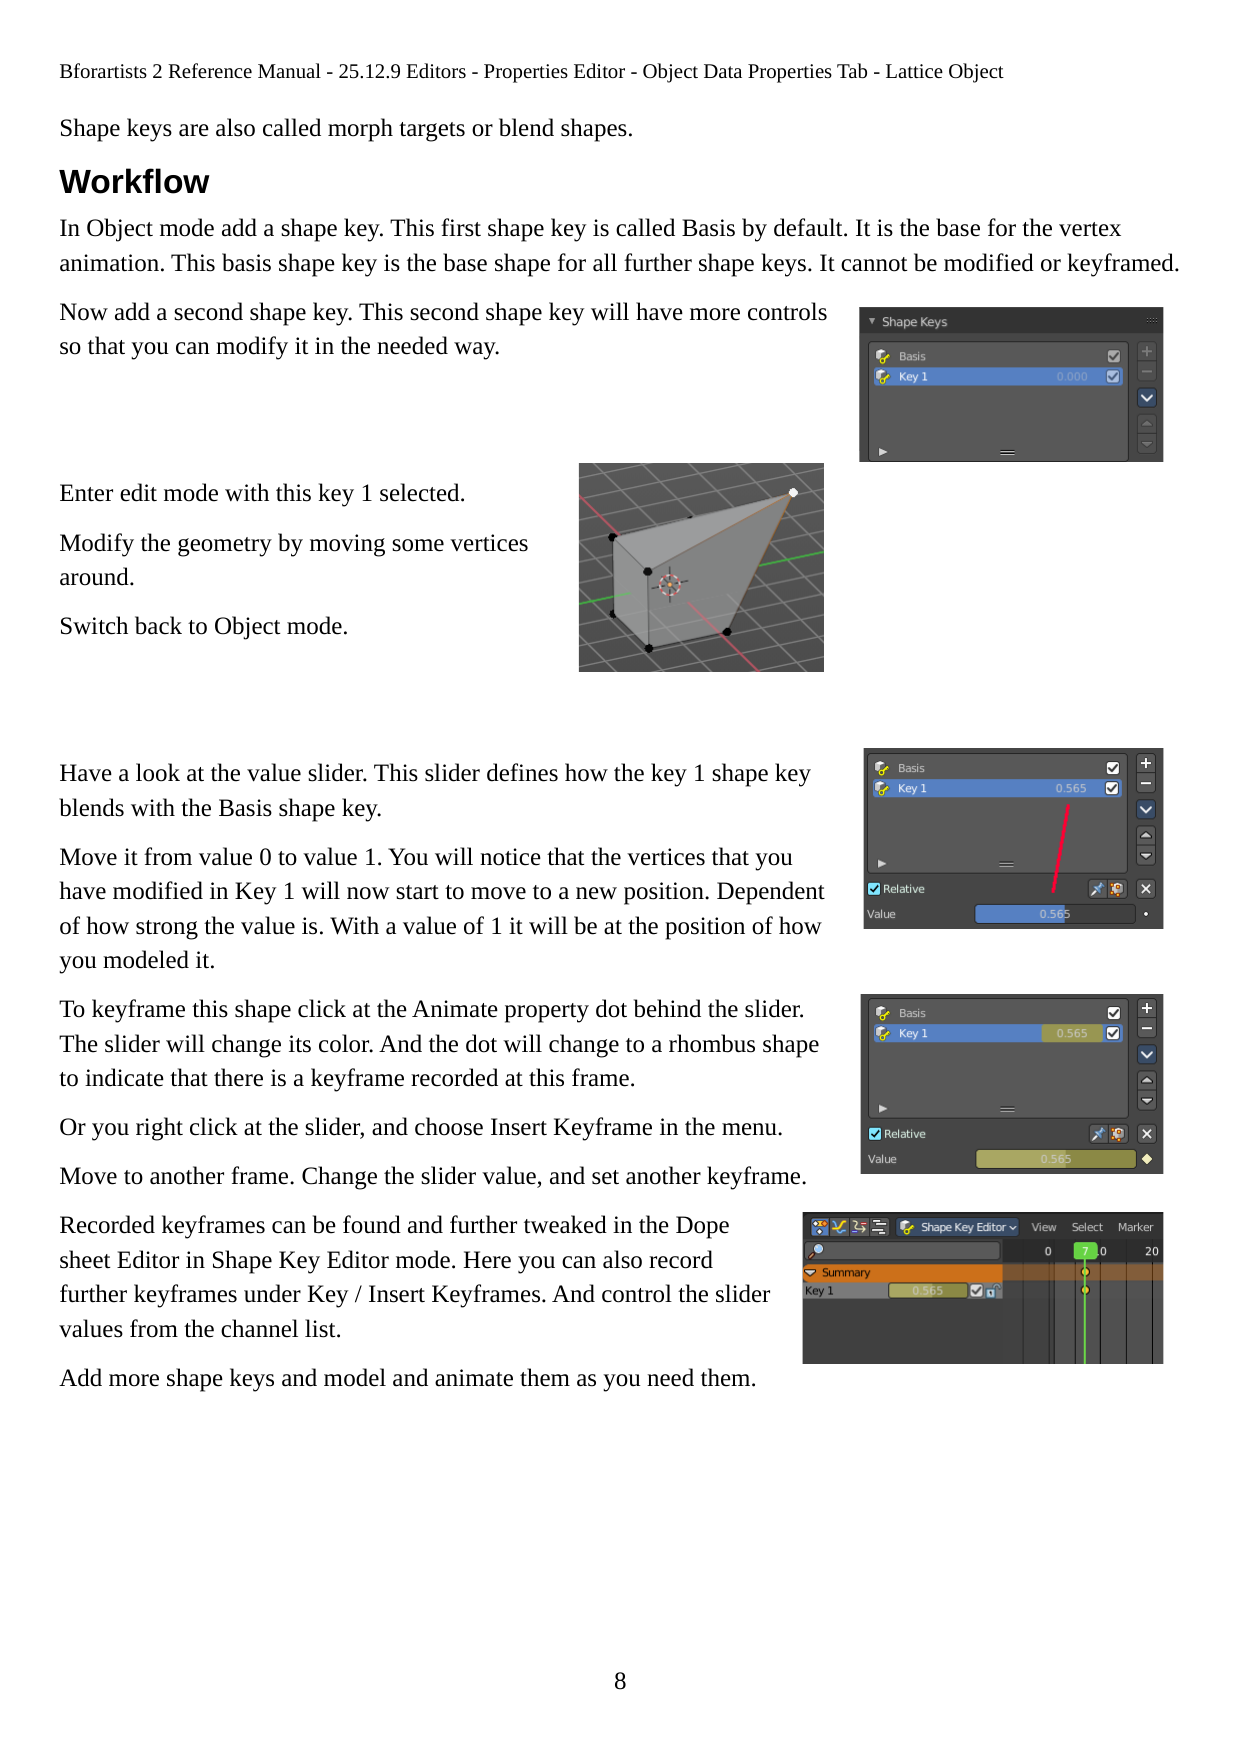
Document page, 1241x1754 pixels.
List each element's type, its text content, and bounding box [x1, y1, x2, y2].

text Have a look at the value slider. This slider defines how the key 1 shape key blends with the Basis shape key. [59, 758, 863, 822]
picture [863, 748, 1164, 929]
text Recorded keyframes can be found and further tweaked in the Dope sheet Editor in Shape Key Editor mode. Here you can also record further keyframes under Key / Insert Keyframes. And control the slider values from the channel list. [59, 1211, 1181, 1343]
text [824, 478, 1181, 507]
text Add more shape keys and model and animate them as you need them. [59, 1363, 1181, 1392]
text To keyframe this shape click at the Animate property dot behind the slider. The slider will change its color. And the dot will change to a rhombus shape to indicate that there is a keyframe recorded at this frame. [59, 994, 860, 1092]
picture [860, 994, 1164, 1174]
text In Object mode add a shape key. This first shape key is called Basis by default. It is the base for the vertex animation. This basis shape key is the base shape for all further shape keys. It cannot be modified or keyframed. [59, 213, 1181, 277]
text [824, 611, 1181, 640]
text Modify the geometry by moving some vertices around. [59, 528, 578, 591]
text Enter edit mode with this key 1 selected. [59, 478, 578, 507]
text Switch back to Object mode. [59, 611, 578, 640]
text Shape keys are also called morph targets or blend shapes. [59, 113, 1181, 141]
picture [859, 307, 1164, 462]
picture [578, 463, 824, 672]
text Move to another frame. Change the slider value, and set another keyframe. [59, 1161, 1181, 1190]
text Move it from value 0 to value 1. You will notice that the vertices that you have modified in Key 1 will now start to move to a new position. Dependent of how strong the value is. With a value of 1 it will be at the position of how you modeled it. [59, 842, 1181, 974]
text Or you right click at the slider, and choose Insert Keyframe in the menu. [59, 1112, 860, 1141]
picture [802, 1212, 1164, 1364]
subtitle Workflow [59, 162, 1181, 201]
text [824, 528, 1181, 591]
text Now add a second shape key. This second shape key will have more controls so that you can modify it in the needed way. [59, 297, 1181, 360]
